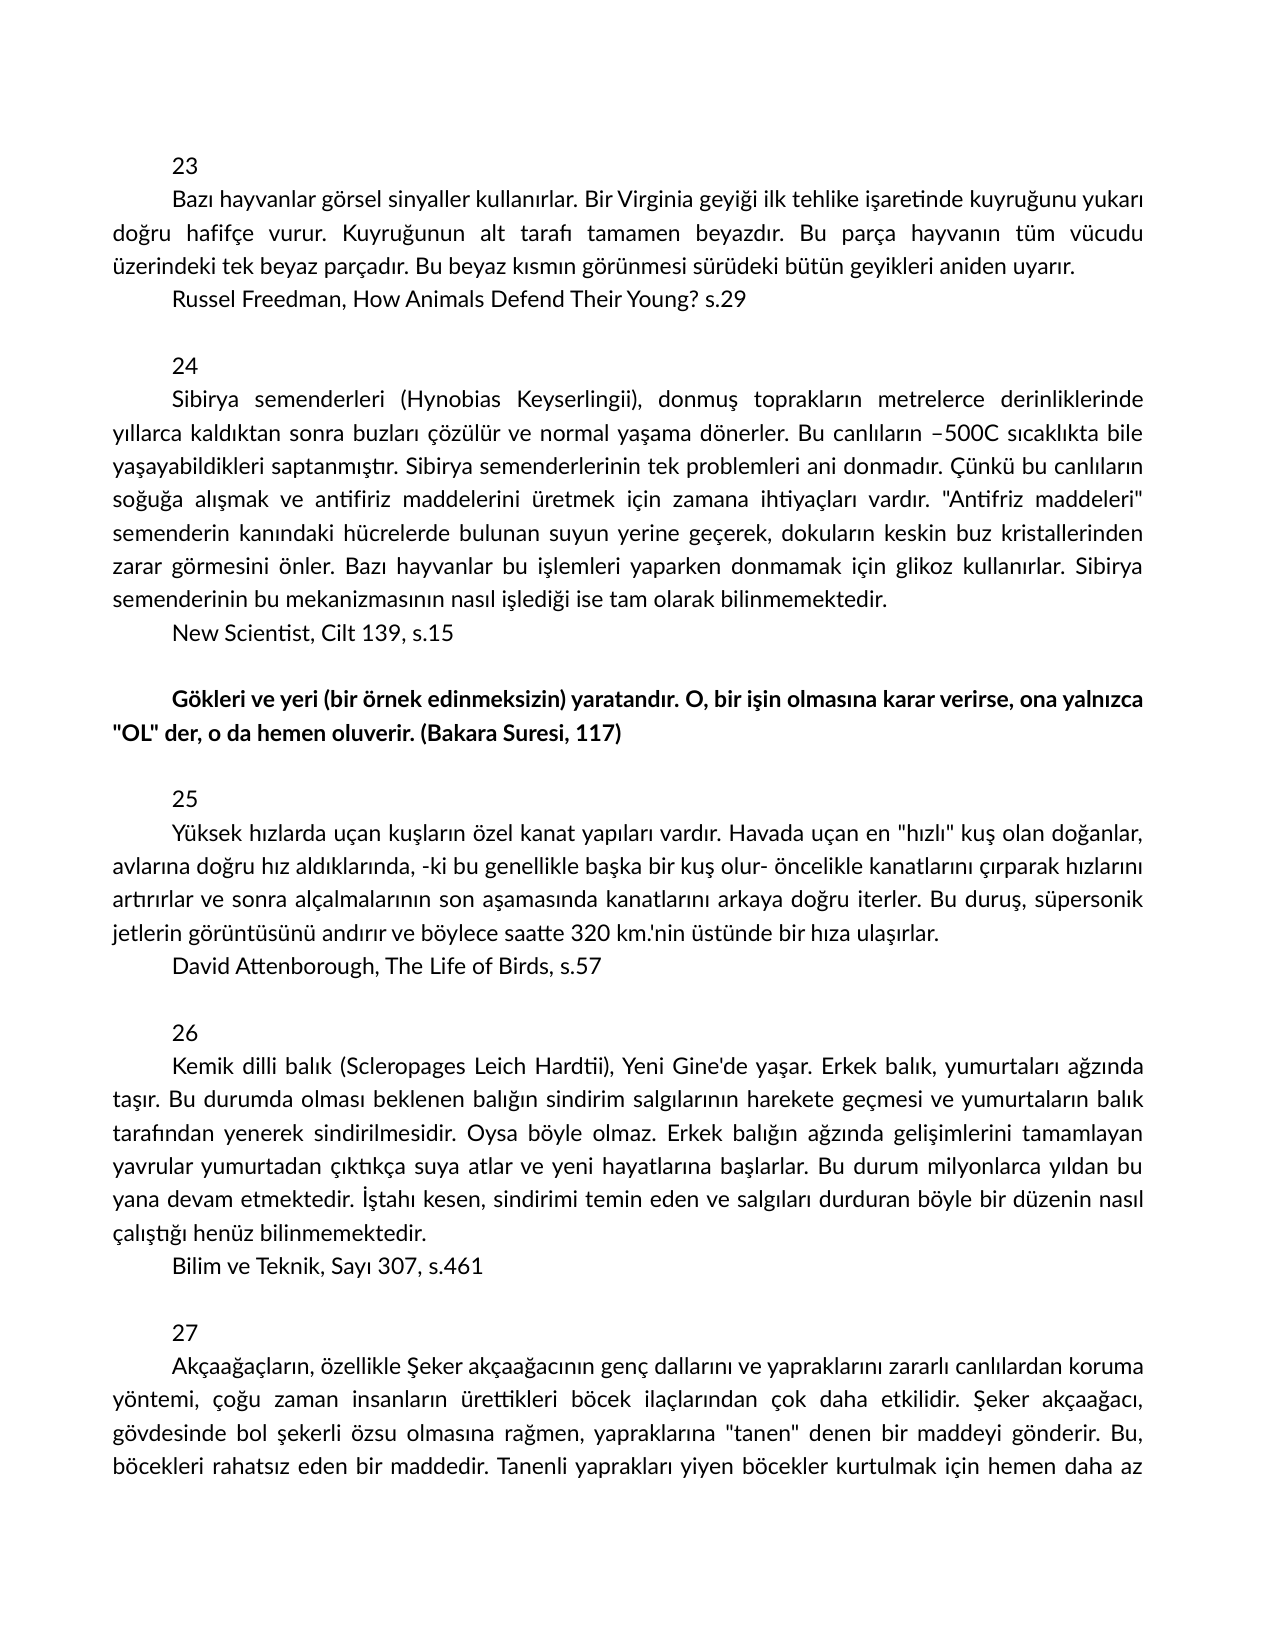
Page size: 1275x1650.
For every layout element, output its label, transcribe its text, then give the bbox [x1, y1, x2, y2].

text Kemik dilli balık (Scleropages Leich Hardtii), Yeni Gine'de yaşar. Erkek balık, yumurtaları ağzında taşır. Bu durumda olması beklenen balığın sindirim salgılarının harekete geçmesi ve yumurtaların balık tarafından yenerek sindirilmesidir. Oysa böyle olmaz. Erkek balığın ağzında gelişimlerini tamamlayan yavrular yumurtadan çıktıkça suya atlar ve yeni hayatlarına başlarlar. Bu durum milyonlarca yıldan bu yana devam etmektedir. İştahı kesen, sindirimi temin eden ve salgıları durduran böyle bir düzenin nasıl çalıştığı henüz bilinmemektedir. [112, 1048, 1145, 1248]
text New Scientist, Cilt 139, s.15 [112, 614, 1145, 648]
text Bilim ve Teknik, Sayı 307, s.461 [112, 1248, 1145, 1281]
text 26 [112, 1014, 1145, 1048]
text 24 [112, 348, 1145, 381]
text Bazı hayvanlar görsel sinyaller kullanırlar. Bir Virginia geyiği ilk tehlike işaretinde kuyruğunu yukarı doğru hafifçe vurur. Kuyruğunun alt tarafı tamamen beyazdır. Bu parça hayvanın tüm vücudu üzerindeki tek beyaz parçadır. Bu beyaz kısmın görünmesi sürüdeki bütün geyikleri aniden uyarır. [112, 181, 1145, 281]
text 25 [112, 781, 1145, 814]
text Gökleri ve yeri (bir örnek edinmeksizin) yaratandır. O, bir işin olmasına karar verirse, ona yalnızca "OL" der, o da hemen oluverir. (Bakara Suresi, 117) [112, 681, 1145, 748]
text Sibirya semenderleri (Hynobias Keyserlingii), donmuş toprakların metrelerce derinliklerinde yıllarca kaldıktan sonra buzları çözülür ve normal yaşama dönerler. Bu canlıların –500C sıcaklıkta bile yaşayabildikleri saptanmıştır. Sibirya semenderlerinin tek problemleri ani donmadır. Çünkü bu canlıların soğuğa alışmak ve antifiriz maddelerini üretmek için zamana ihtiyaçları vardır. "Antifriz maddeleri" semenderin kanındaki hücrelerde bulunan suyun yerine geçerek, dokuların keskin buz kristallerinden zarar görmesini önler. Bazı hayvanlar bu işlemleri yaparken donmamak için glikoz kullanırlar. Sibirya semenderinin bu mekanizmasının nasıl işlediği ise tam olarak bilinmemektedir. [112, 381, 1145, 614]
text 23 [112, 148, 1145, 181]
text Akçaağaçların, özellikle Şeker akçaağacının genç dallarını ve yapraklarını zararlı canlılardan koruma yöntemi, çoğu zaman insanların ürettikleri böcek ilaçlarından çok daha etkilidir. Şeker akçaağacı, gövdesinde bol şekerli özsu olmasına rağmen, yapraklarına "tanen" denen bir maddeyi gönderir. Bu, böcekleri rahatsız eden bir maddedir. Tanenli yaprakları yiyen böcekler kurtulmak için hemen daha az [112, 1348, 1145, 1481]
text Yüksek hızlarda uçan kuşların özel kanat yapıları vardır. Havada uçan en "hızlı" kuş olan doğanlar, avlarına doğru hız aldıklarında, -ki bu genellikle başka bir kuş olur- öncelikle kanatlarını çırparak hızlarını artırırlar ve sonra alçalmalarının son aşamasında kanatlarını arkaya doğru iterler. Bu duruş, süpersonik jetlerin görüntüsünü andırır ve böylece saatte 320 km.'nin üstünde bir hıza ulaşırlar. [112, 814, 1145, 948]
text 27 [112, 1314, 1145, 1348]
text David Attenborough, The Life of Birds, s.57 [112, 948, 1145, 981]
text Russel Freedman, How Animals Defend Their Young? s.29 [112, 281, 1145, 314]
